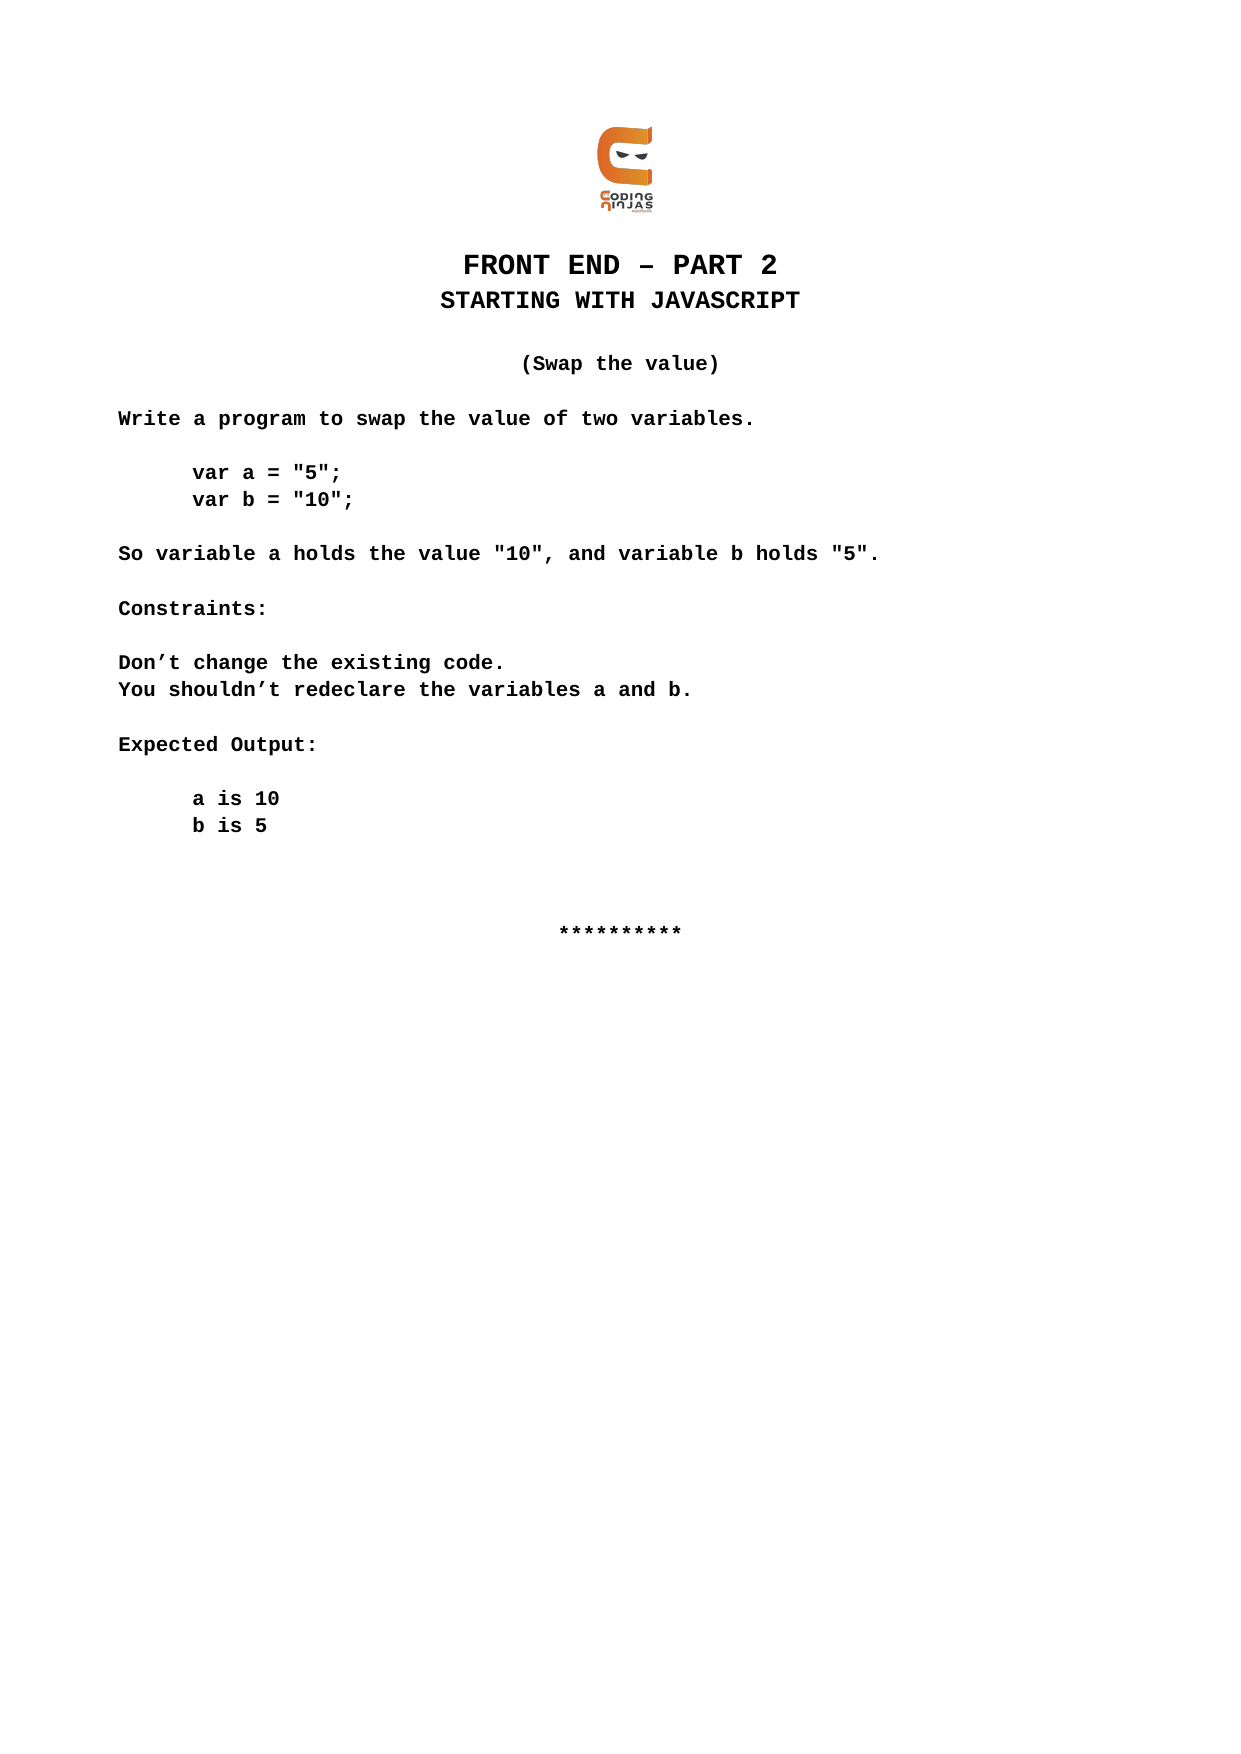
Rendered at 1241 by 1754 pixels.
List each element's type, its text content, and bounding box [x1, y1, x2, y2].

text Don’t change the existing code. [118, 652, 1122, 676]
text b is 5 [192, 815, 1122, 839]
text Constraints: [118, 598, 1122, 621]
text Expected Output: [118, 734, 1122, 757]
picture [578, 122, 672, 217]
text a is 10 [192, 788, 1122, 812]
text ********** [118, 924, 1122, 948]
text So variable a holds the value "10", and variable b holds "5". [118, 543, 1122, 567]
text Write a program to swap the value of two variables. [118, 407, 1122, 431]
text var b = "10"; [192, 489, 1122, 513]
text STARTING WITH JAVASCRIPT [118, 288, 1122, 316]
text var a = "5"; [192, 462, 1122, 486]
text (Swap the value) [118, 353, 1122, 377]
text FRONT END – PART 2 [118, 250, 1122, 283]
text You shouldn’t redeclare the variables a and b. [118, 679, 1122, 703]
